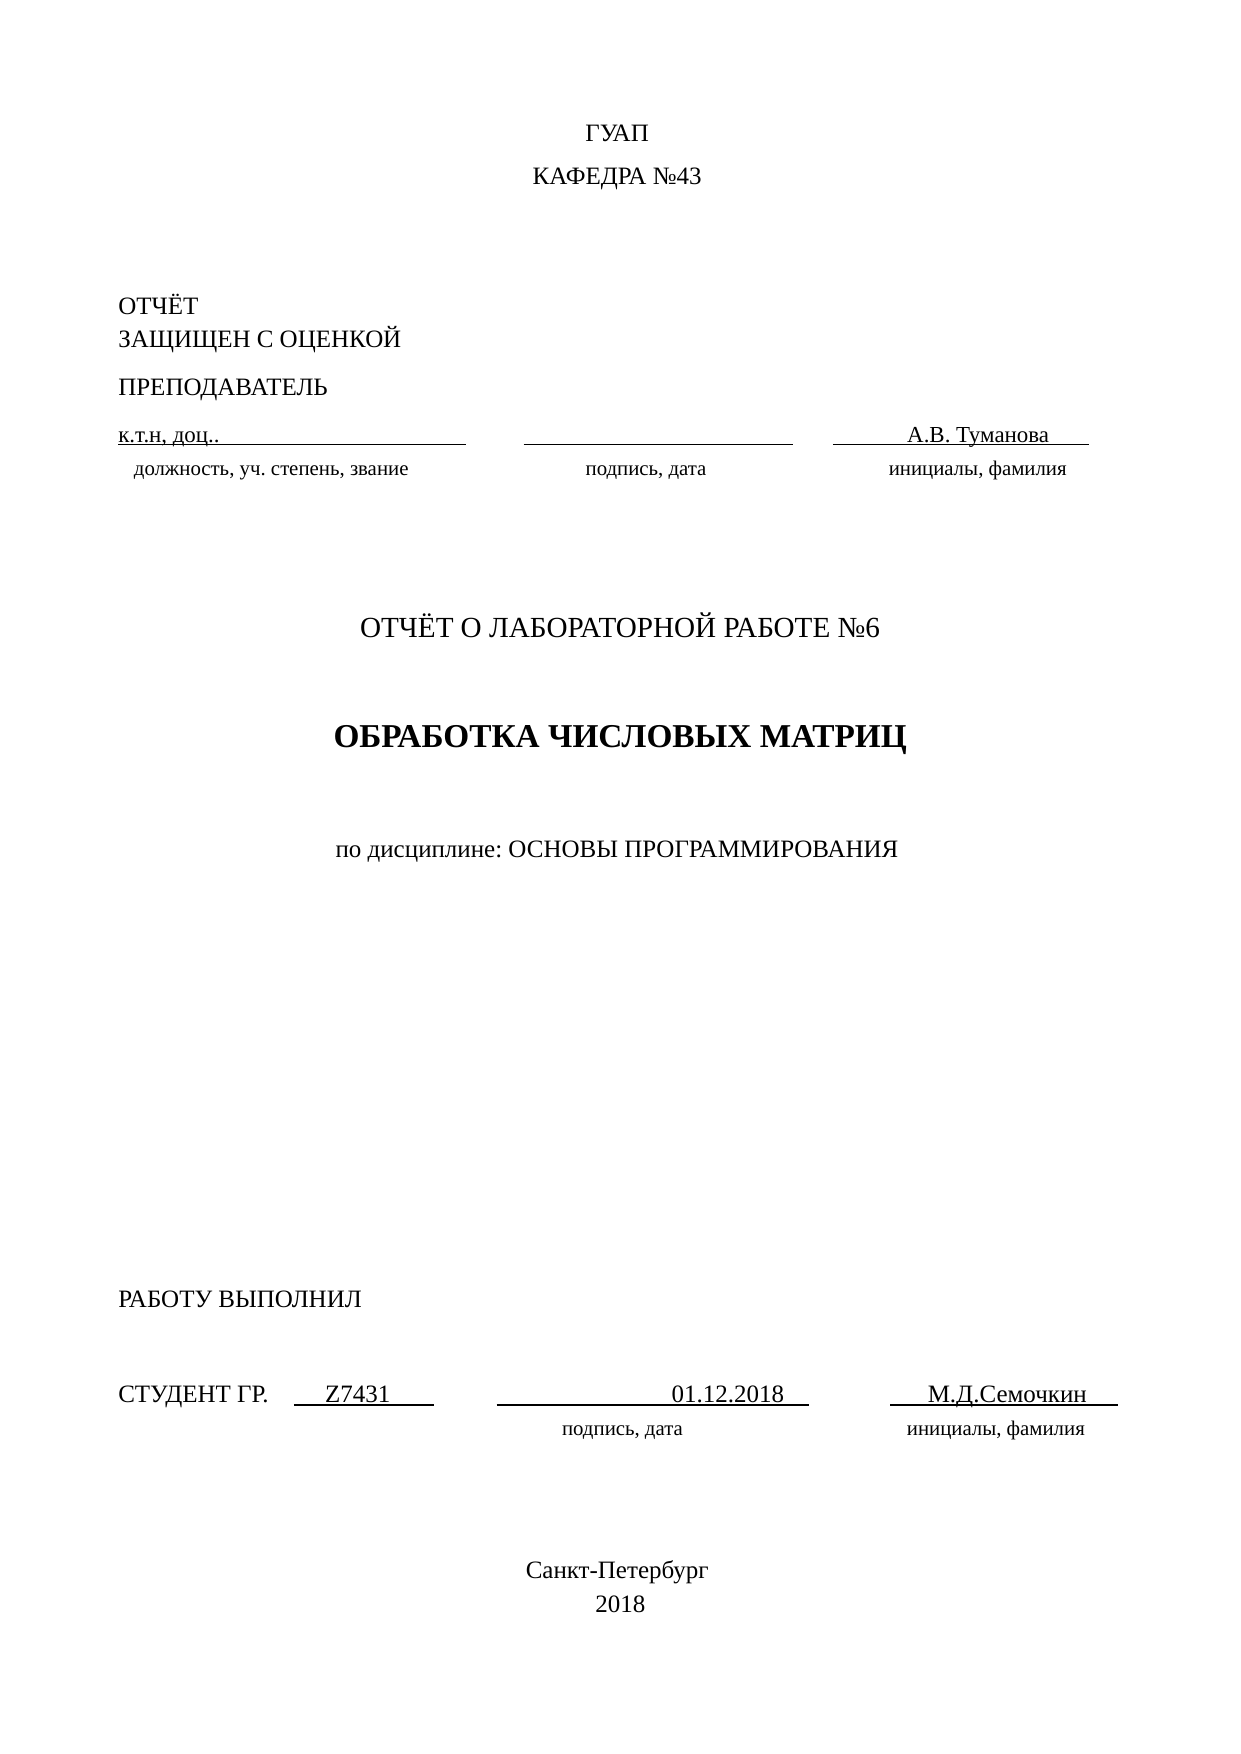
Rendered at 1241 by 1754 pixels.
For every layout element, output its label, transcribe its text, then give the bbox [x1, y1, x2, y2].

text к.т.н, доц.. А.В. Туманова [118, 426, 1122, 446]
text ОБРАБОТКА ЧИСЛОВЫХ МАТРИЦ [118, 717, 1122, 755]
text ОТЧЁТ ЗАЩИЩЕН С ОЦЕНКОЙ [118, 291, 1122, 353]
text Санкт-Петербург [118, 1556, 1122, 1584]
text 2018 [118, 1589, 1122, 1617]
text должность, уч. степень, звание подпись, дата инициалы, фамилия [118, 458, 1122, 479]
text РАБОТУ ВЫПОЛНИЛ [118, 1284, 1122, 1313]
text КАФЕДРА №43 [118, 161, 1122, 190]
text ПРЕПОДАВАТЕЛЬ [118, 372, 1122, 401]
text ОТЧЁТ О ЛАБОРАТОРНОЙ РАБОТЕ №6 [118, 610, 1122, 644]
text СТУДЕНТ ГР. Z7431 01.12.2018 М.Д.Семочкин [118, 1379, 1122, 1408]
text по дисциплине: ОСНОВЫ ПРОГРАММИРОВАНИЯ [118, 834, 1122, 863]
text ГУАП [118, 118, 1122, 147]
text подпись, дата инициалы, фамилия [118, 1412, 1122, 1441]
